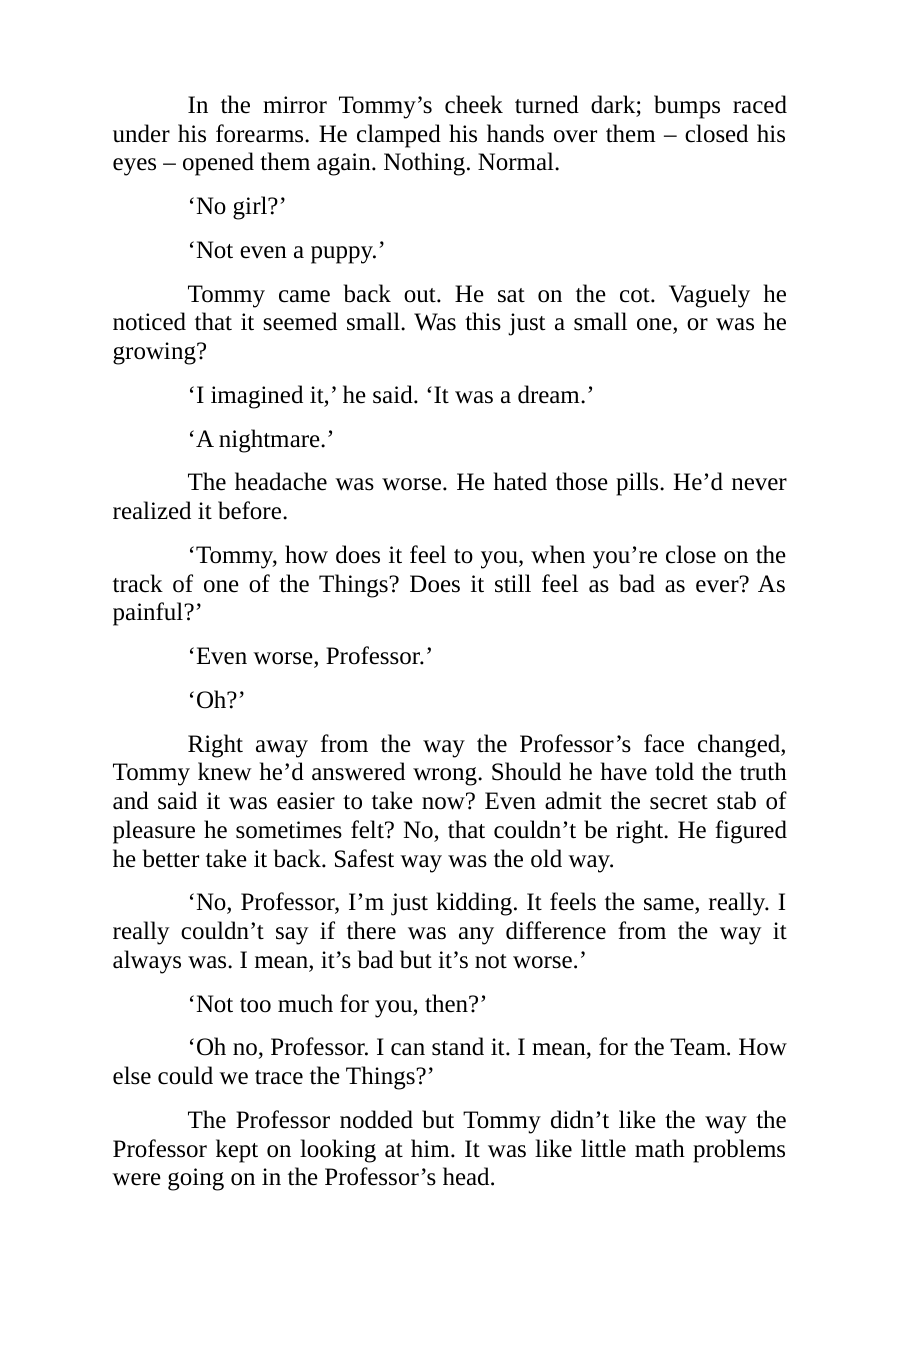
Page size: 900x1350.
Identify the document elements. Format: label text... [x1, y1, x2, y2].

text ‘I imagined it,’ he said. ‘It was a dream.’ [112, 380, 787, 409]
text ‘Not too much for you, then?’ [112, 989, 787, 1017]
text ‘No, Professor, I’m just kidding. It feels the same, really. I really couldn’t say if there was any difference from the way it always was. I mean, it’s bad but it’s not worse.’ [112, 887, 787, 974]
text In the mirror Tommy’s cheek turned dark; bumps raced under his forearms. He clamped his hands over them – closed his eyes – opened them again. Nothing. Normal. [112, 90, 787, 176]
text ‘Even worse, Professor.’ [112, 641, 787, 670]
text ‘Not even a puppy.’ [112, 235, 787, 264]
text ‘Tommy, how does it feel to you, when you’re close on the track of one of the Things? Does it still feel as bad as ever? As painful?’ [112, 540, 787, 626]
text The Professor nodded but Tommy didn’t like the way the Professor kept on looking at him. It was like little math problems were going on in the Professor’s head. [112, 1105, 787, 1191]
text ‘Oh no, Professor. I can stand it. I mean, for the Team. How else could we trace the Things?’ [112, 1032, 787, 1090]
text ‘A nightmare.’ [112, 424, 787, 452]
text Tommy came back out. He sat on the cot. Vaguely he noticed that it seemed small. Was this just a small one, or was he growing? [112, 279, 787, 365]
text ‘No girl?’ [112, 191, 787, 220]
text Right away from the way the Professor’s face changed, Tommy knew he’d answered wrong. Should he have told the truth and said it was easier to take now? Even admit the secret stab of pleasure he sometimes felt? No, that couldn’t be right. He figured he better take it back. Safest way was the old way. [112, 729, 787, 872]
text The headache was worse. He hated those pills. He’d never realized it before. [112, 467, 787, 525]
text ‘Oh?’ [112, 685, 787, 714]
